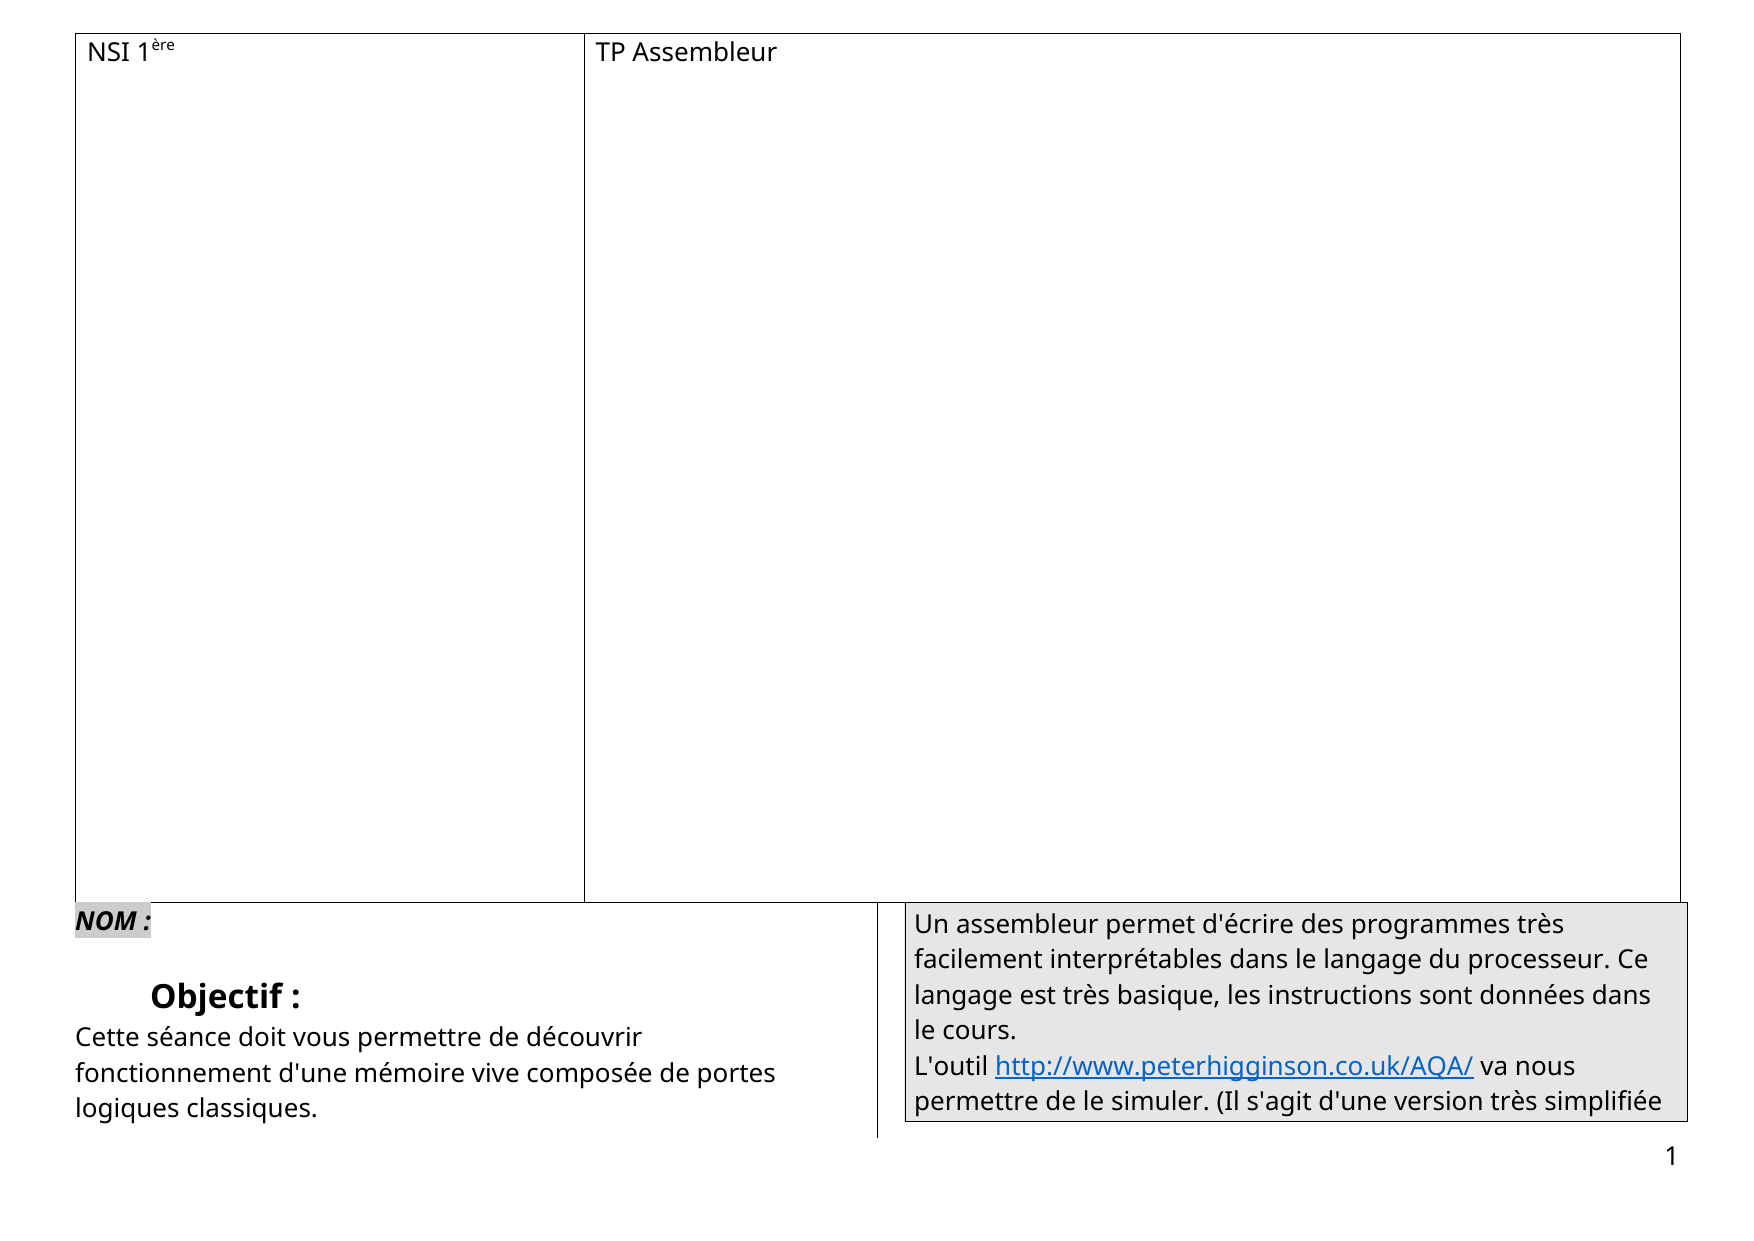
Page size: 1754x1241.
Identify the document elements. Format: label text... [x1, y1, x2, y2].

text L'outil http://www.peterhigginson.co.uk/AQA/ va nous permettre de le simuler. (Il s'agit d'une version très simplifiée [906, 1044, 1687, 1121]
text NOM : [151, 903, 840, 938]
text Cette séance doit vous permettre de découvrir fonctionnement d'une mémoire vive composée de portes logiques classiques. [75, 1019, 840, 1125]
subtitle Objectif : [150, 973, 840, 1019]
text Un assembleur permet d'écrire des programmes très facilement interprétables dans le langage du processeur. Ce langage est très basique, les instructions sont données dans le cours. [906, 903, 1687, 1044]
